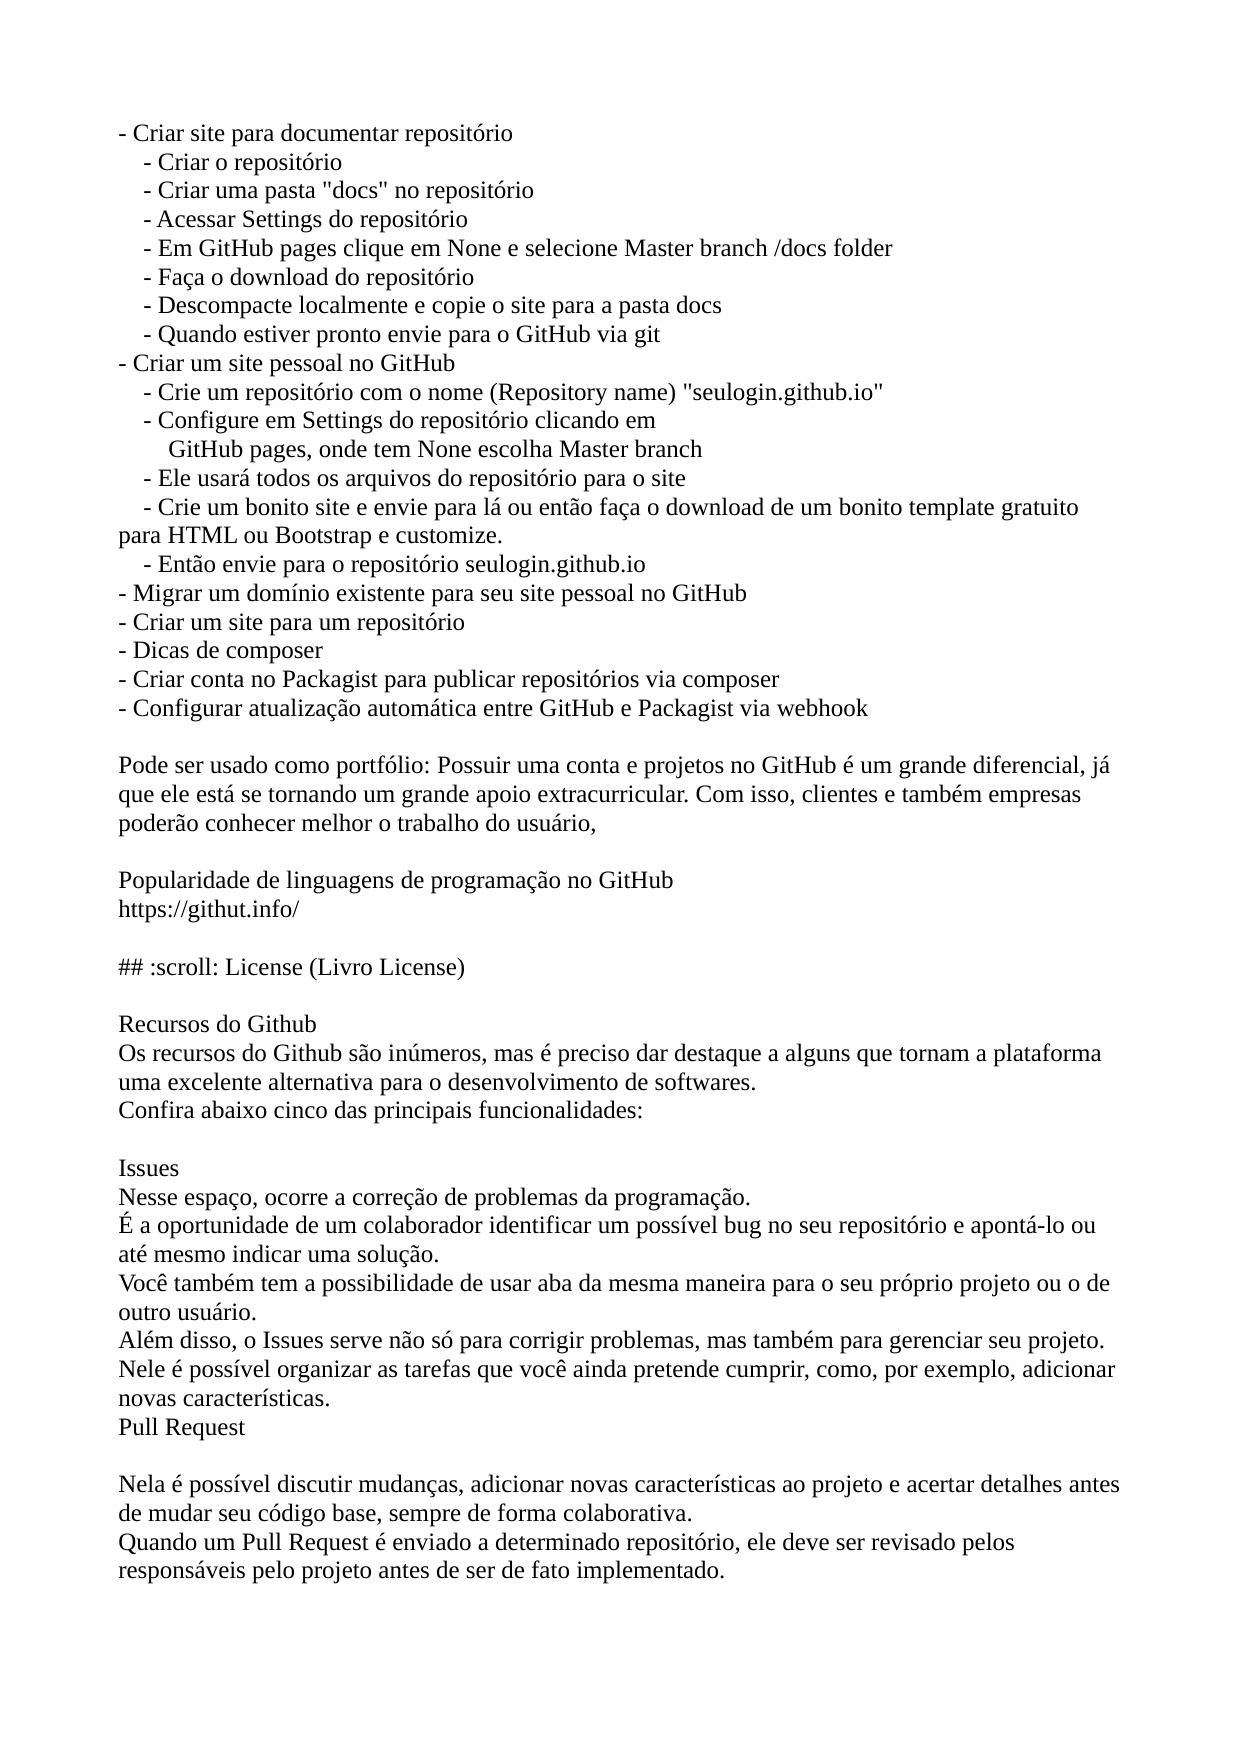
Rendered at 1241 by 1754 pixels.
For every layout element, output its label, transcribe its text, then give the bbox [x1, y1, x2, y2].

text Nesse espaço, ocorre a correção de problemas da programação. [118, 1182, 1122, 1211]
text - Faça o download do repositório [118, 262, 1122, 291]
text - Descompacte localmente e copie o site para a pasta docs [118, 291, 1122, 319]
text Pull Request [118, 1412, 1122, 1441]
text Pode ser usado como portfólio: Possuir uma conta e projetos no GitHub é um grande diferencial, já que ele está se tornando um grande apoio extracurricular. Com isso, clientes e também empresas poderão conhecer melhor o trabalho do usuário, [118, 751, 1122, 837]
text - Então envie para o repositório seulogin.github.io [118, 549, 1122, 578]
text - Ele usará todos os arquivos do repositório para o site [118, 463, 1122, 492]
text Quando um Pull Request é enviado a determinado repositório, ele deve ser revisado pelos responsáveis pelo projeto antes de ser de fato implementado. [118, 1527, 1122, 1584]
text Os recursos do Github são inúmeros, mas é preciso dar destaque a alguns que tornam a plataforma uma excelente alternativa para o desenvolvimento de softwares. [118, 1038, 1122, 1096]
text Nela é possível discutir mudanças, adicionar novas características ao projeto e acertar detalhes antes de mudar seu código base, sempre de forma colaborativa. [118, 1469, 1122, 1527]
text - Crie um bonito site e envie para lá ou então faça o download de um bonito template gratuito para HTML ou Bootstrap e customize. [118, 492, 1122, 549]
text - Em GitHub pages clique em None e selecione Master branch /docs folder [118, 233, 1122, 262]
text - Criar um site pessoal no GitHub [118, 348, 1122, 377]
text Recursos do Github [118, 1009, 1122, 1038]
text - Dicas de composer [118, 636, 1122, 664]
text - Quando estiver pronto envie para o GitHub via git [118, 319, 1122, 348]
text - Criar o repositório [118, 147, 1122, 176]
text - Configure em Settings do repositório clicando em [118, 406, 1122, 434]
text ## :scroll: License (Livro License) [118, 952, 1122, 981]
text Além disso, o Issues serve não só para corrigir problemas, mas também para gerenciar seu projeto. [118, 1326, 1122, 1354]
text Você também tem a possibilidade de usar aba da mesma maneira para o seu próprio projeto ou o de outro usuário. [118, 1268, 1122, 1326]
text - Acessar Settings do repositório [118, 204, 1122, 233]
text Popularidade de linguagens de programação no GitHub [118, 866, 1122, 894]
text - Criar uma pasta "docs" no repositório [118, 176, 1122, 204]
text - Crie um repositório com o nome (Repository name) "seulogin.github.io" [118, 377, 1122, 406]
text https://githut.info/ [118, 894, 1122, 923]
text - Criar site para documentar repositório [118, 118, 1122, 147]
text GitHub pages, onde tem None escolha Master branch [118, 434, 1122, 463]
text Nele é possível organizar as tarefas que você ainda pretende cumprir, como, por exemplo, adicionar novas características. [118, 1354, 1122, 1412]
text É a oportunidade de um colaborador identificar um possível bug no seu repositório e apontá-lo ou até mesmo indicar uma solução. [118, 1211, 1122, 1268]
text Confira abaixo cinco das principais funcionalidades: [118, 1096, 1122, 1124]
text - Criar conta no Packagist para publicar repositórios via composer [118, 664, 1122, 693]
text - Migrar um domínio existente para seu site pessoal no GitHub [118, 578, 1122, 607]
text - Criar um site para um repositório [118, 607, 1122, 636]
text Issues [118, 1153, 1122, 1182]
text - Configurar atualização automática entre GitHub e Packagist via webhook [118, 693, 1122, 722]
